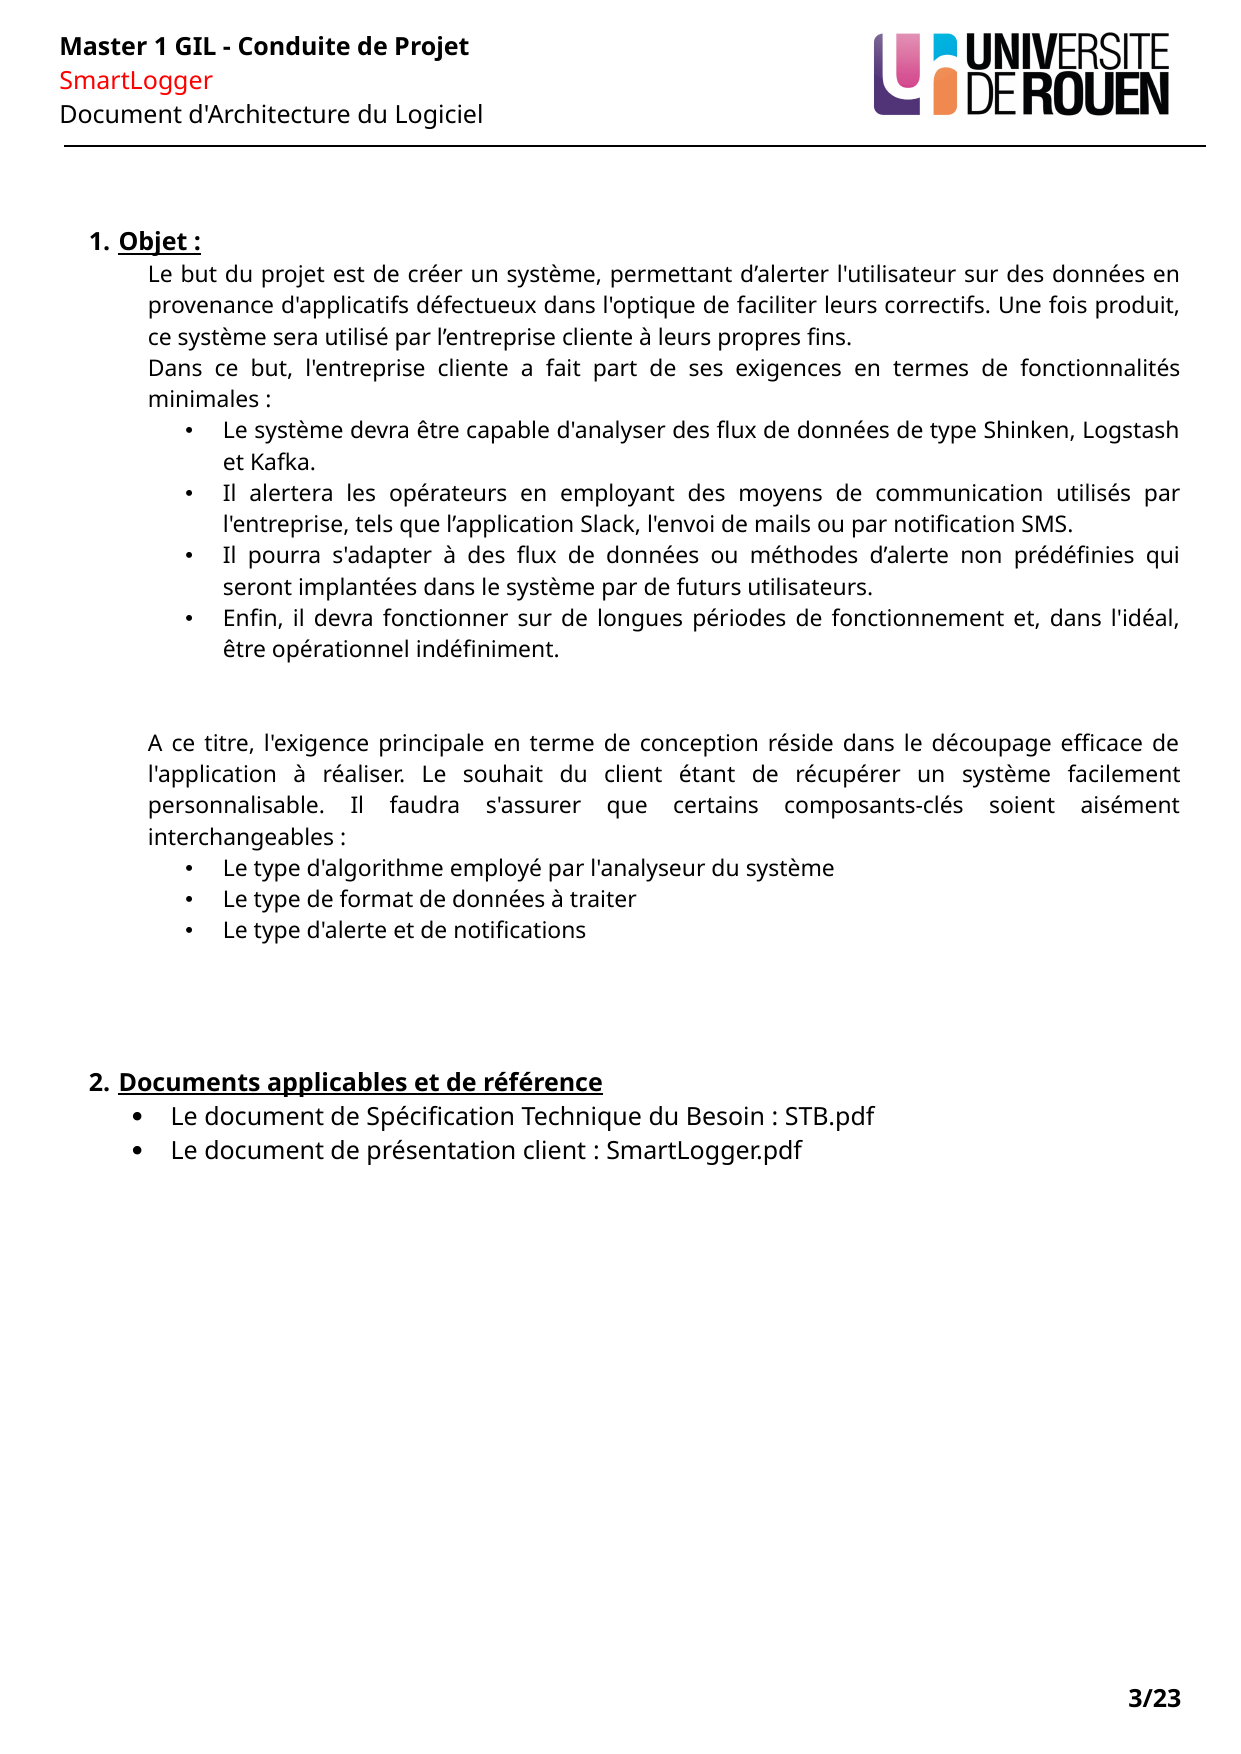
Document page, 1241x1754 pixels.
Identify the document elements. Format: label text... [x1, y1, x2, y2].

list Le type d'alerte et de notifications [185, 914, 1181, 946]
subtitle Objet : [89, 224, 1181, 258]
list Il alertera les opérateurs en employant des moyens de communication utilisés par l'entreprise, tels que l’application Slack, l'envoi de mails ou par notification SMS. [185, 477, 1181, 539]
list Enfin, il devra fonctionner sur de longues périodes de fonctionnement et, dans l'idéal, être opérationnel indéfiniment. [185, 602, 1181, 664]
list Le type d'algorithme employé par l'analyseur du système [185, 852, 1181, 883]
text Le but du projet est de créer un système, permettant d’alerter l'utilisateur sur des données en provenance d'applicatifs défectueux dans l'optique de faciliter leurs correctifs. Une fois produit, ce système sera utilisé par l’entreprise cliente à leurs propres fins. [148, 258, 1181, 352]
list Le type de format de données à traiter [185, 883, 1181, 914]
list Le document de Spécification Technique du Besoin : STB.pdf [133, 1098, 1181, 1132]
text Dans ce but, l'entreprise cliente a fait part de ses exigences en termes de fonctionnalités minimales : [148, 352, 1181, 414]
list Le système devra être capable d'analyser des flux de données de type Shinken, Logstash et Kafka. [185, 414, 1181, 477]
picture [872, 32, 1170, 118]
text A ce titre, l'exigence principale en terme de conception réside dans le découpage efficace de l'application à réaliser. Le souhait du client étant de récupérer un système facilement personnalisable. Il faudra s'assurer que certains composants-clés soient aisément interchangeables : [148, 727, 1181, 852]
list Il pourra s'adapter à des flux de données ou méthodes d’alerte non prédéfinies qui seront implantées dans le système par de futurs utilisateurs. [185, 539, 1181, 602]
subtitle Documents applicables et de référence [89, 1064, 1181, 1098]
list Le document de présentation client : SmartLogger.pdf [133, 1132, 1181, 1167]
